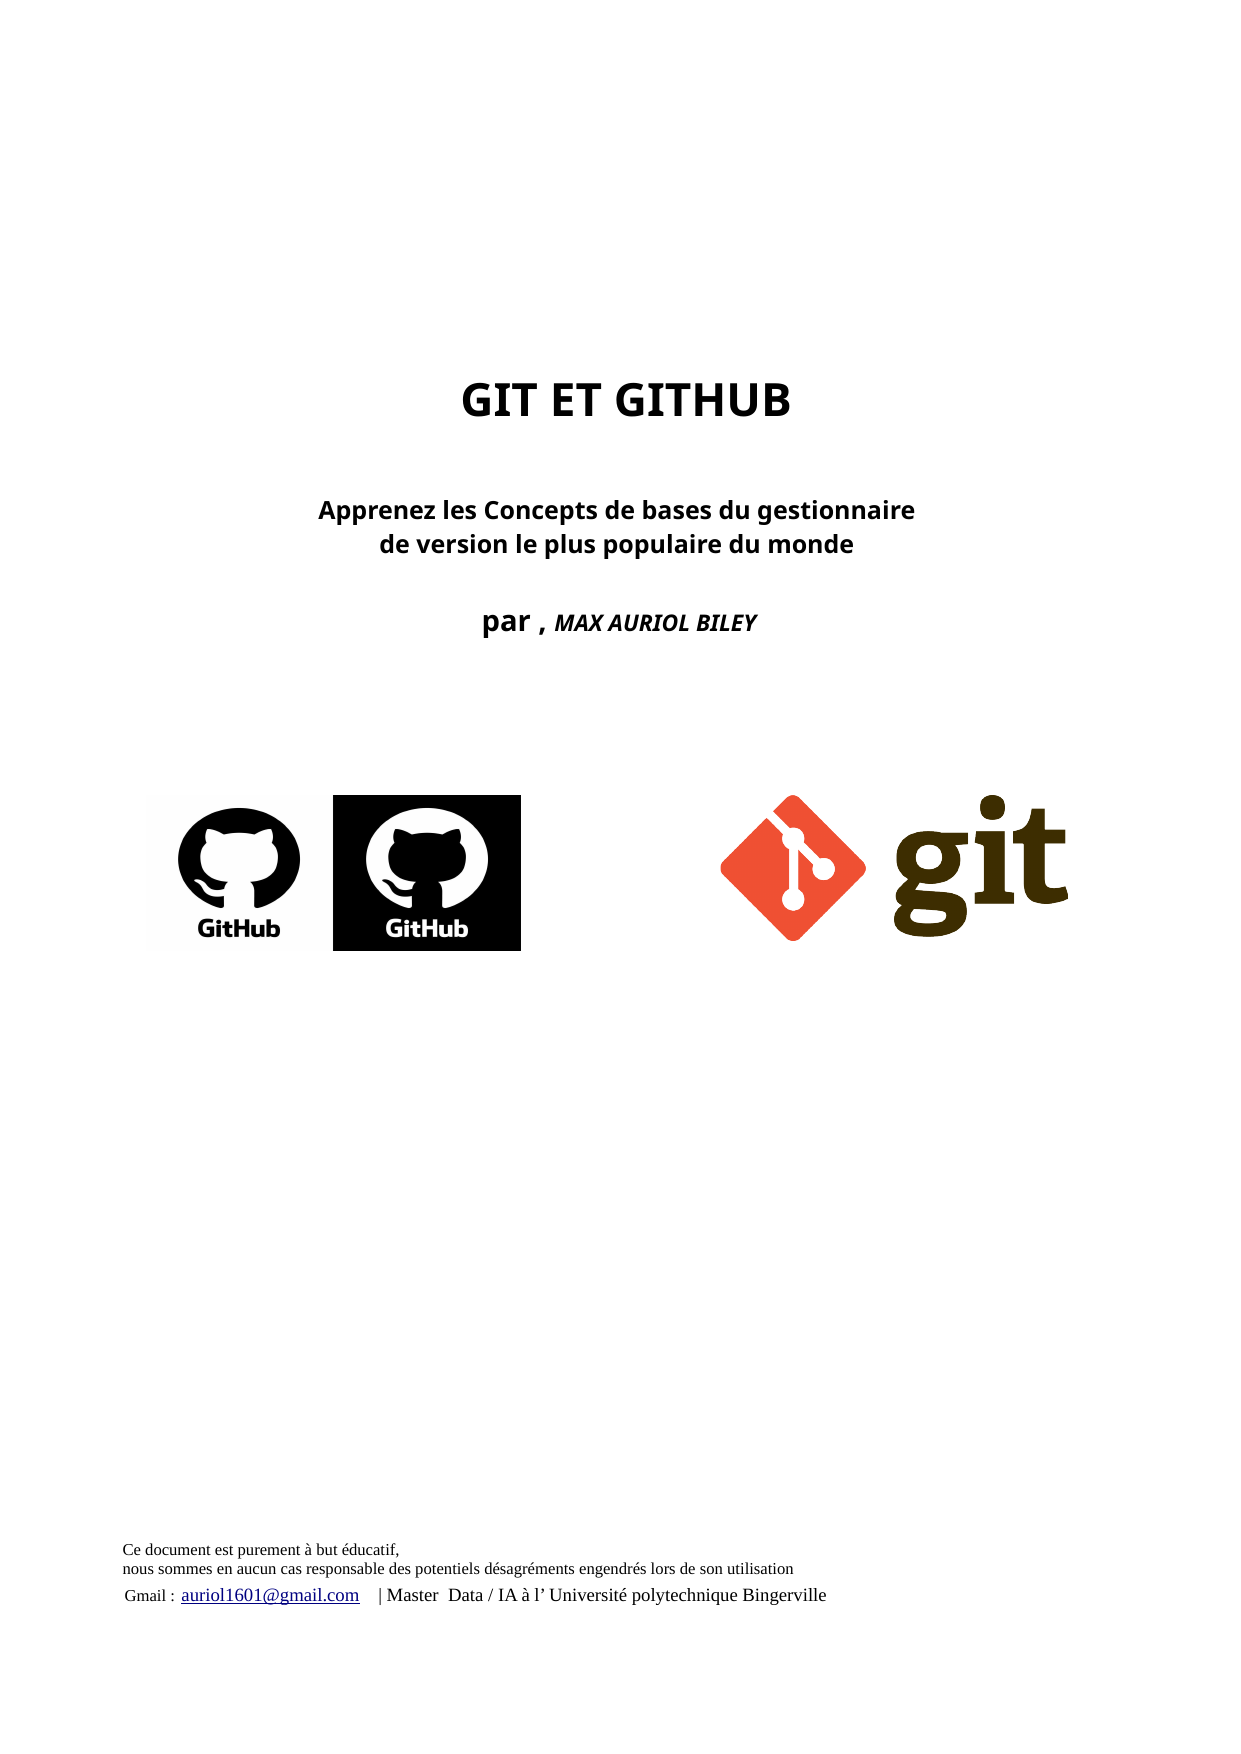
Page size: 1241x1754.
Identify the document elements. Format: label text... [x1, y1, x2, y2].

picture [720, 795, 1068, 941]
text Apprenez les Concepts de bases du gestionnaire [118, 430, 1122, 527]
text de version le plus populaire du monde par , MAX AURIOL BILEY [118, 527, 1122, 640]
picture [145, 795, 521, 951]
text GIT ET GITHUB [118, 368, 1122, 430]
